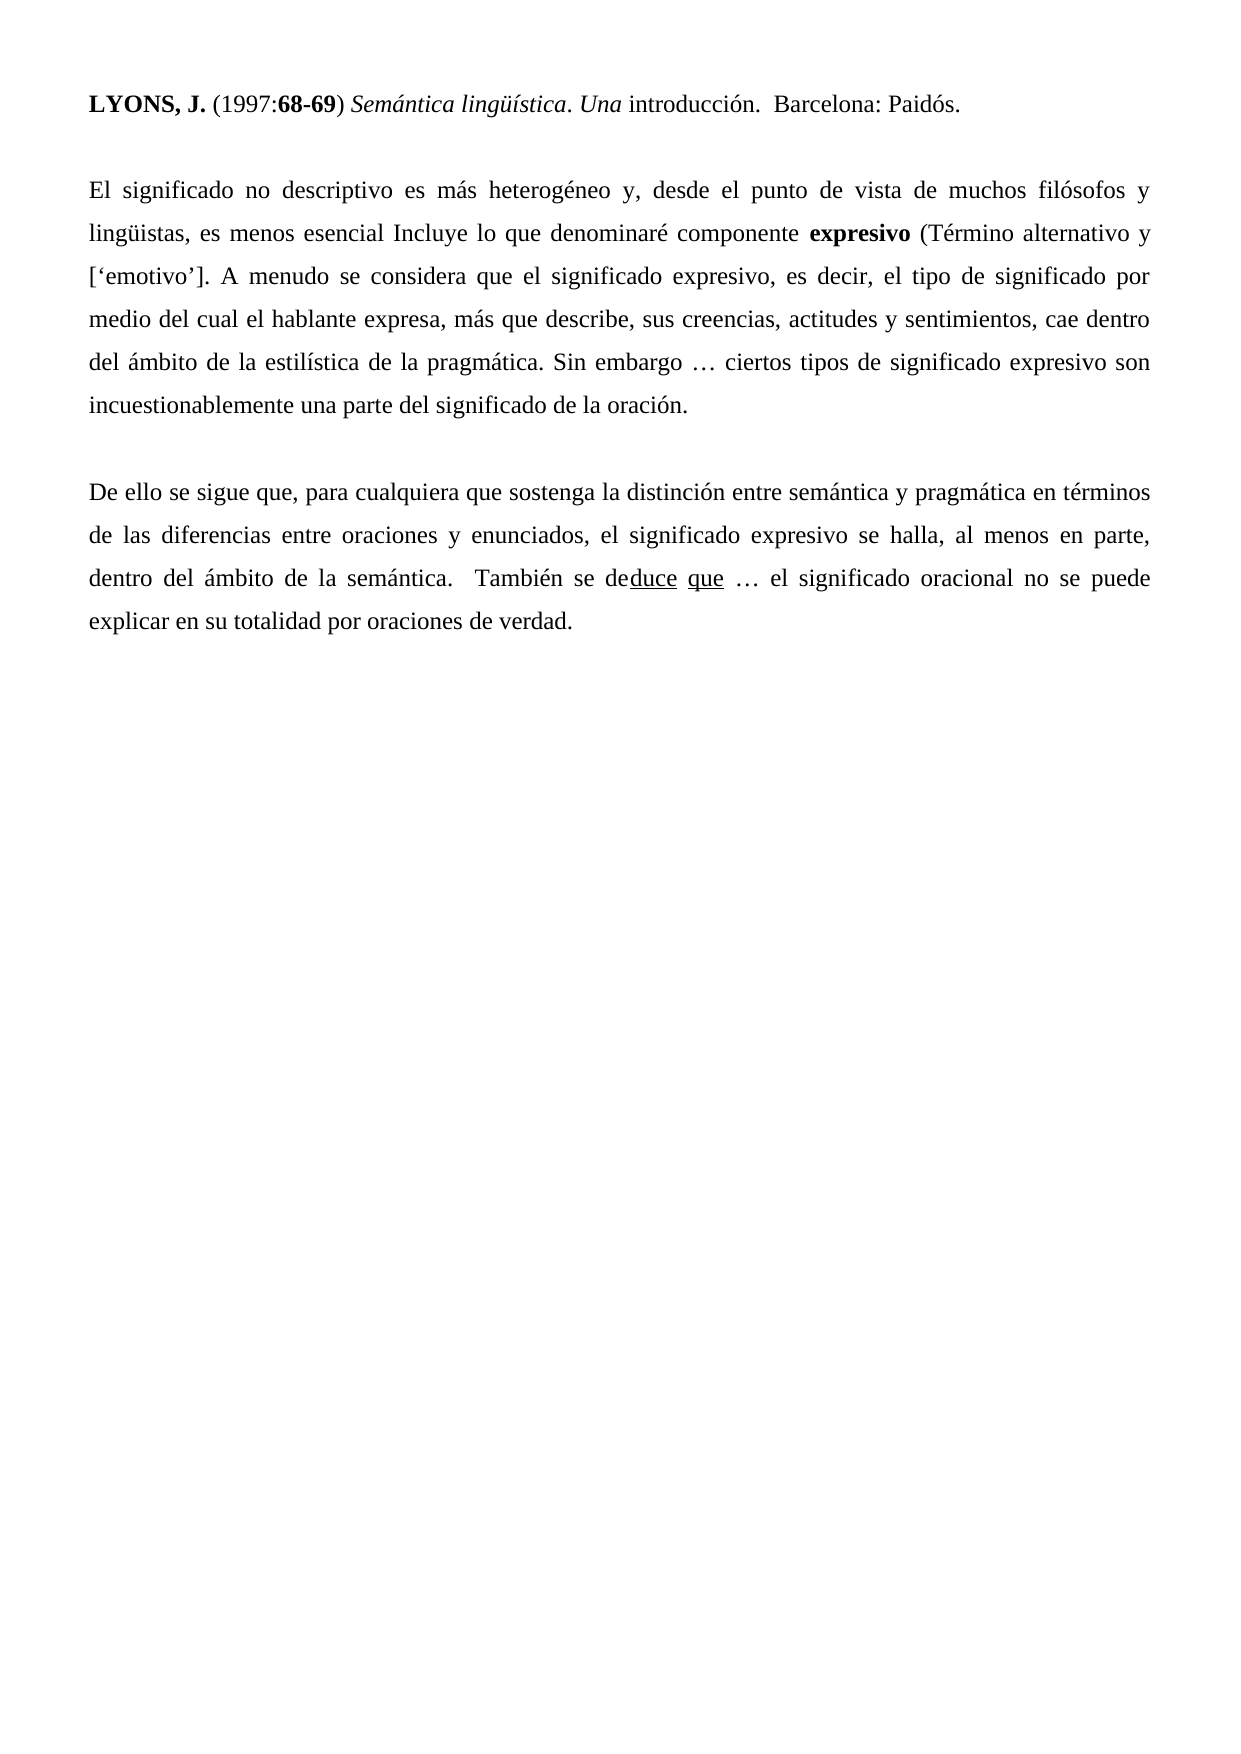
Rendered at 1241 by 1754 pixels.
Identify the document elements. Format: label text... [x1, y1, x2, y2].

text De ello se sigue que, para cualquiera que sostenga la distinción entre semántica y pragmática en términos de las diferencias entre oraciones y enunciados, el significado expresivo se halla, al menos en parte, dentro del ámbito de la semántica. También se deduce que … el significado oracional no se puede explicar en su totalidad por oraciones de verdad. [89, 477, 1152, 635]
text El significado no descriptivo es más heterogéneo y, desde el punto de vista de muchos filósofos y lingüistas, es menos esencial Incluye lo que denominaré componente expresivo (Término alternativo y [‘emotivo’]. A menudo se considera que el significado expresivo, es decir, el tipo de significado por medio del cual el hablante expresa, más que describe, sus creencias, actitudes y sentimientos, cae dentro del ámbito de la estilística de la pragmática. Sin embargo … ciertos tipos de significado expresivo son incuestionablemente una parte del significado de la oración. [89, 175, 1152, 419]
text LYONS, J. (1997:68-69) Semántica lingüística. Una introducción. Barcelona: Paidós. [89, 89, 1152, 117]
